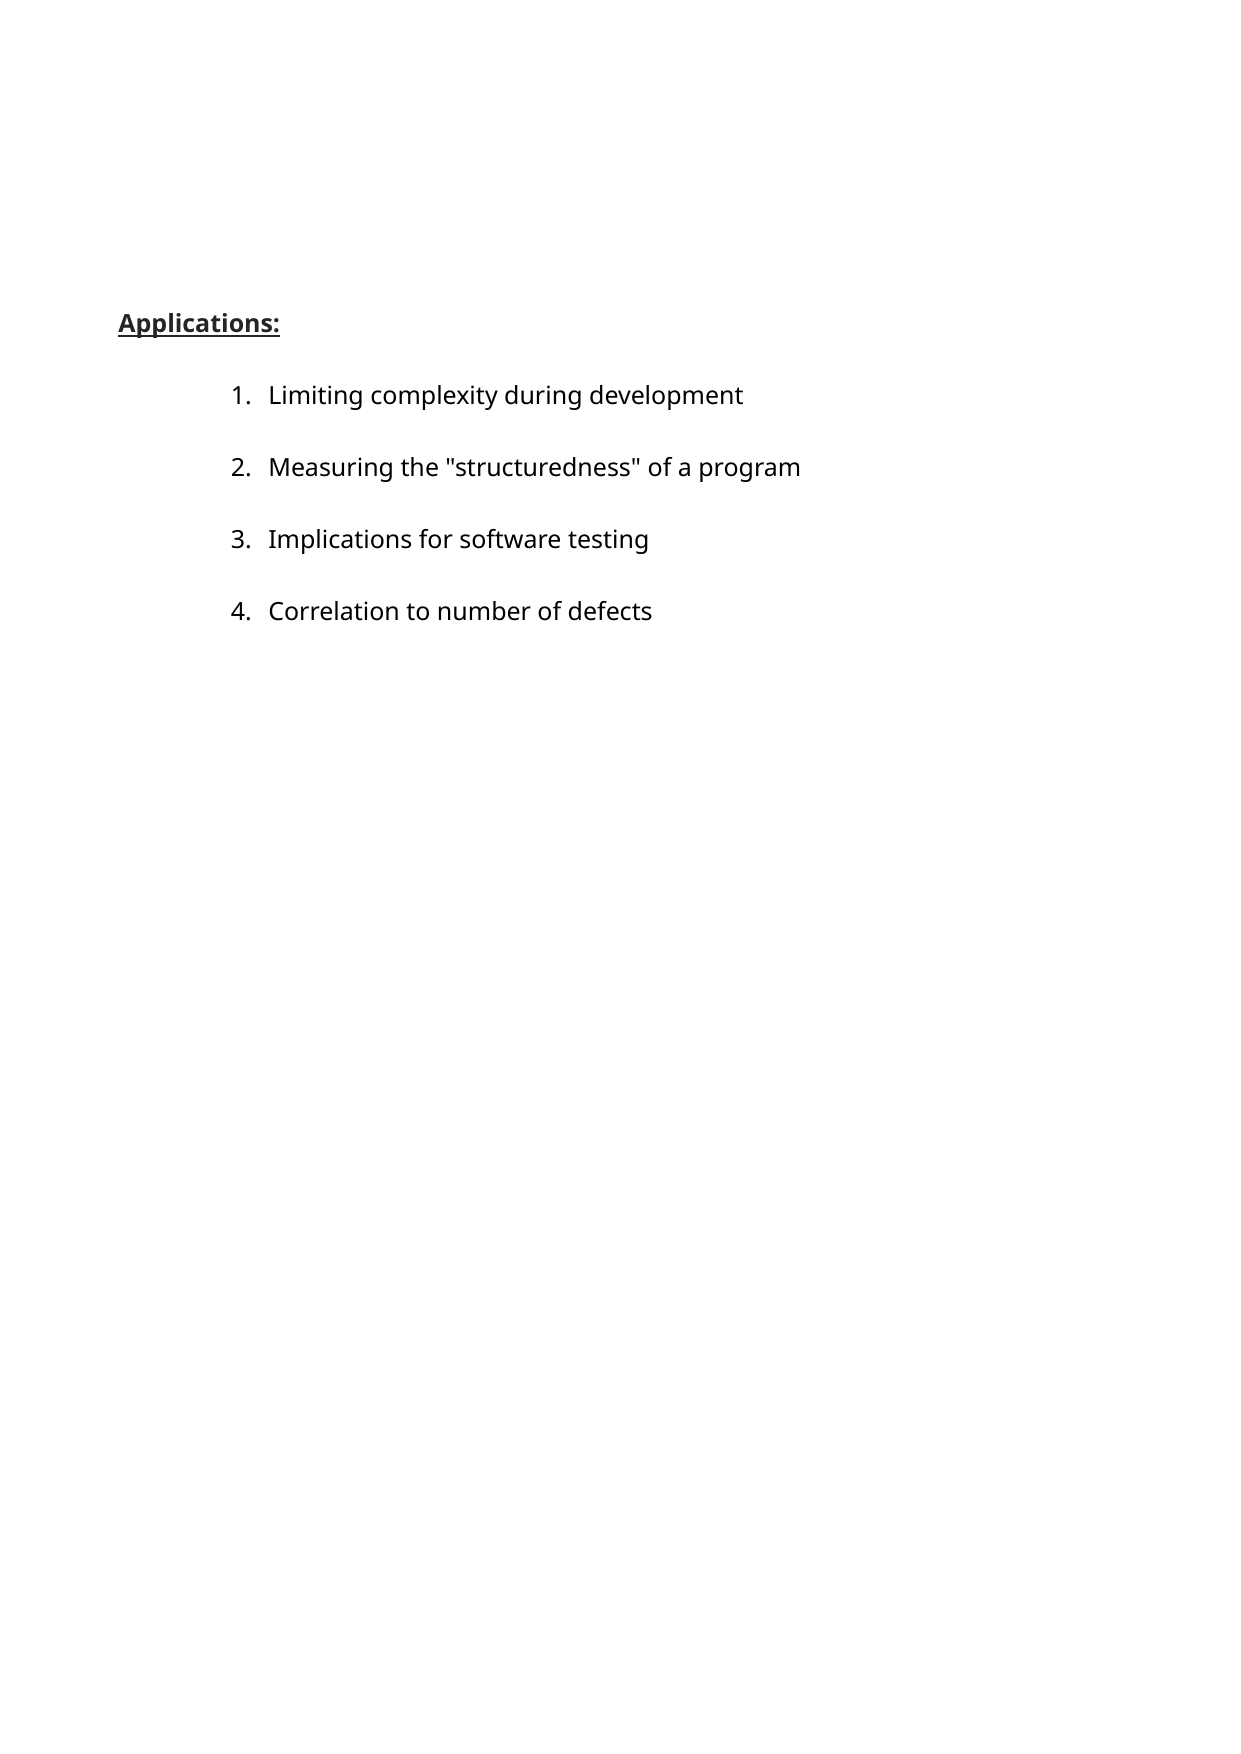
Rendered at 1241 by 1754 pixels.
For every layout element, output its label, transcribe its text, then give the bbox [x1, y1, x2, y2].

subtitle Limiting complexity during development [231, 377, 1122, 412]
subtitle Measuring the "structuredness" of a program [231, 449, 1122, 484]
text Applications: [118, 306, 1122, 340]
subtitle Correlation to number of defects [231, 593, 1122, 627]
subtitle Implications for software testing [231, 521, 1122, 556]
